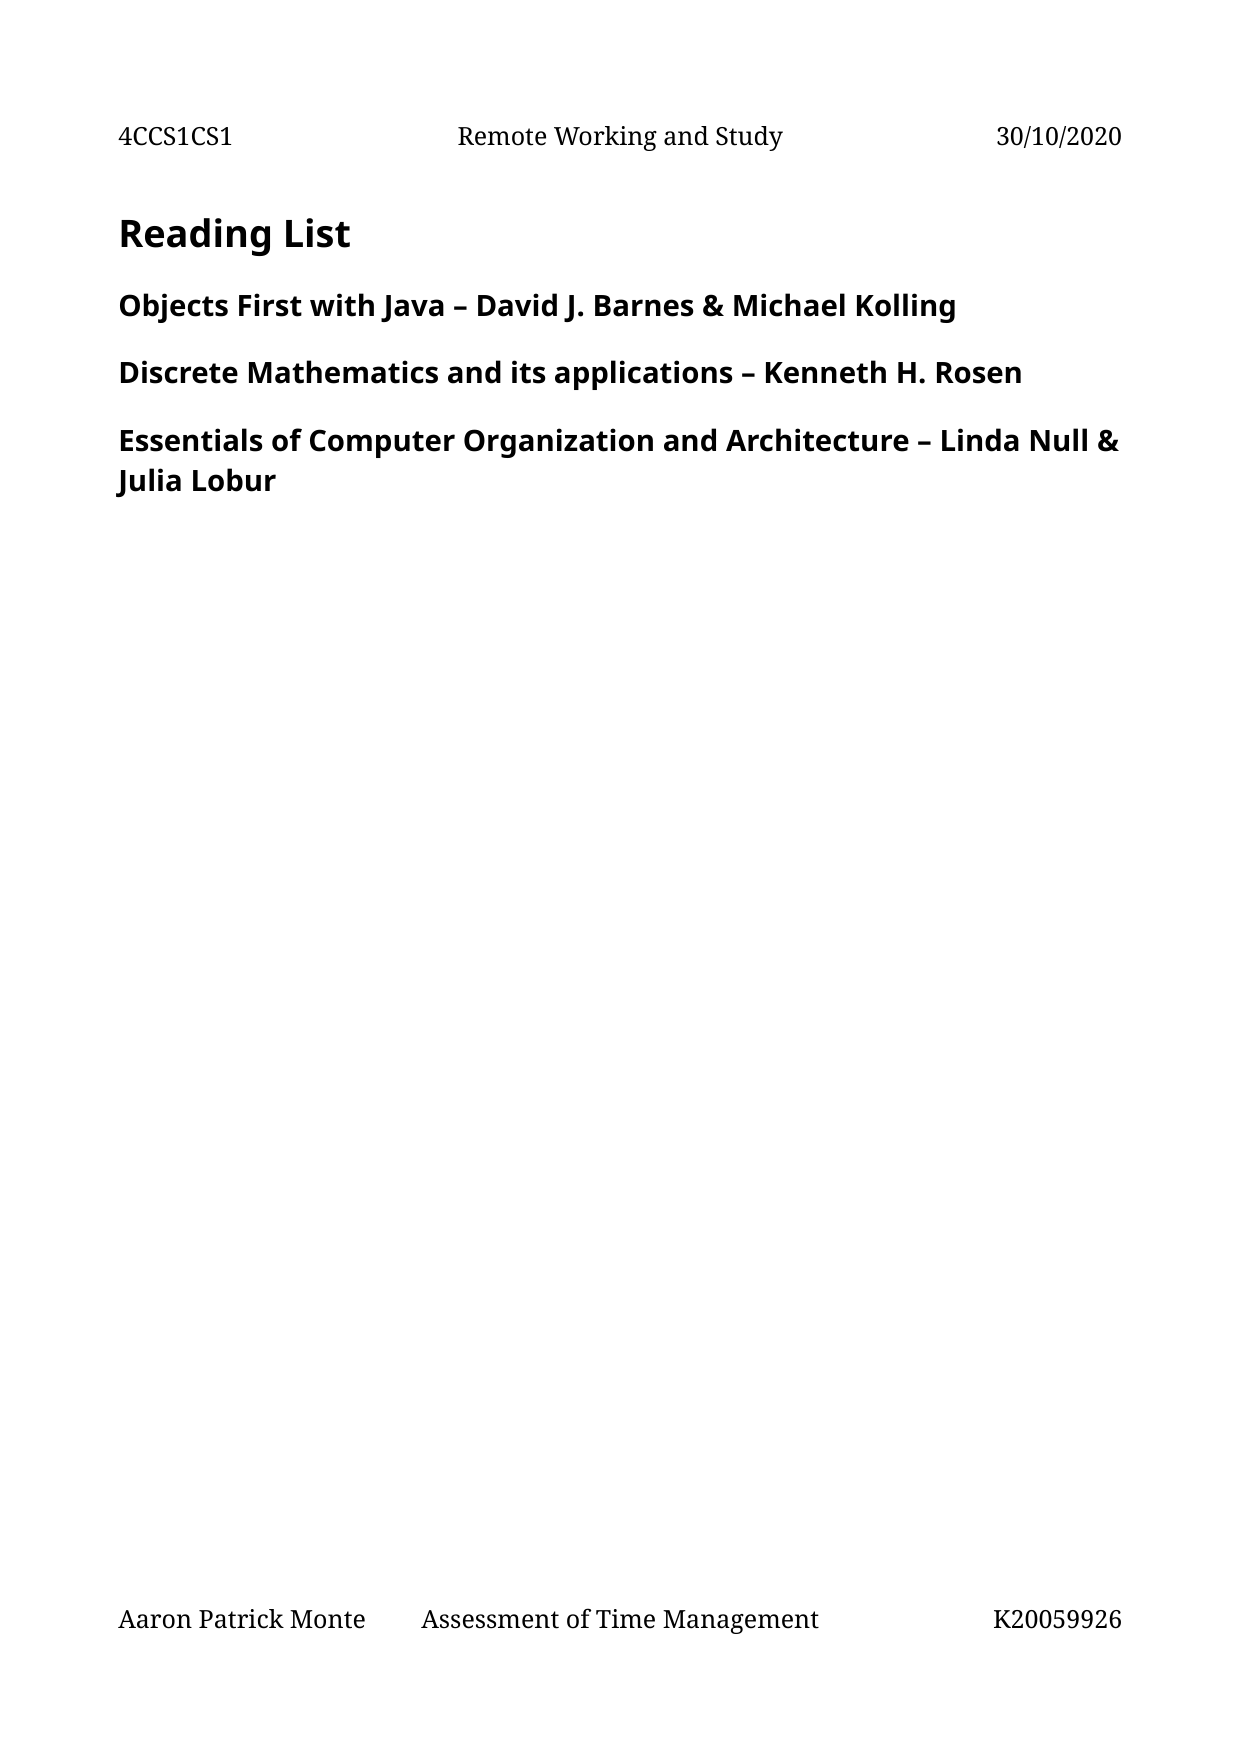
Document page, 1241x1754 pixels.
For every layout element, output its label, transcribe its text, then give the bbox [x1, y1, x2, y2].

subtitle Objects First with Java – David J. Barnes & Michael Kolling [118, 285, 1122, 325]
subtitle Discrete Mathematics and its applications – Kenneth H. Rosen [118, 352, 1122, 392]
subtitle Essentials of Computer Organization and Architecture – Linda Null & Julia Lobur [118, 419, 1122, 499]
subtitle Reading List [118, 207, 1122, 258]
